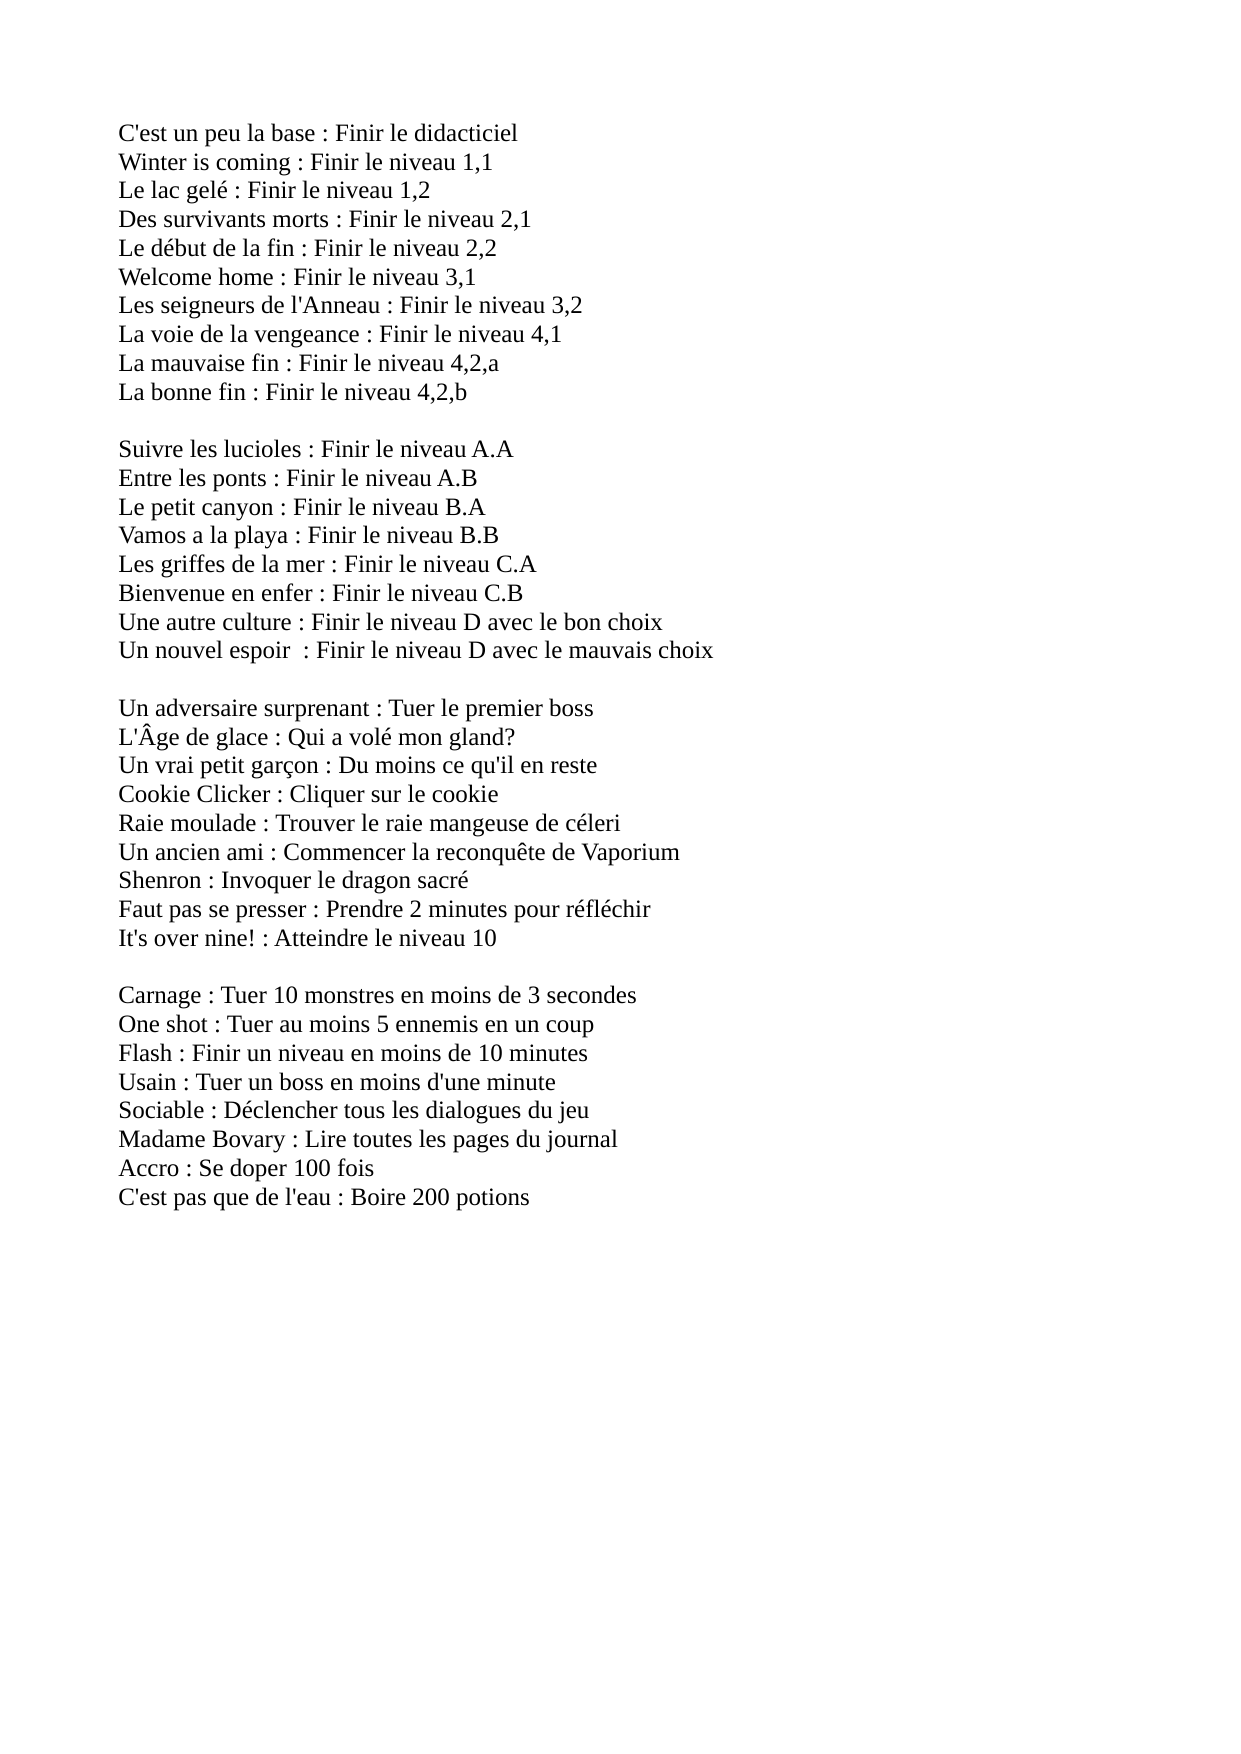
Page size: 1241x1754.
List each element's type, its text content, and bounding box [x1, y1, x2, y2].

text Des survivants morts : Finir le niveau 2,1 [118, 204, 1122, 233]
text Winter is coming : Finir le niveau 1,1 [118, 147, 1122, 176]
text Cookie Clicker : Cliquer sur le cookie [118, 779, 1122, 808]
text Un nouvel espoir : Finir le niveau D avec le mauvais choix [118, 636, 1122, 664]
text Une autre culture : Finir le niveau D avec le bon choix [118, 607, 1122, 636]
text Raie moulade : Trouver le raie mangeuse de céleri [118, 808, 1122, 837]
text Accro : Se doper 100 fois [118, 1153, 1122, 1182]
text Le petit canyon : Finir le niveau B.A [118, 492, 1122, 521]
text La voie de la vengeance : Finir le niveau 4,1 [118, 319, 1122, 348]
text Le début de la fin : Finir le niveau 2,2 [118, 233, 1122, 262]
text Les griffes de la mer : Finir le niveau C.A [118, 549, 1122, 578]
text C'est un peu la base : Finir le didacticiel [118, 118, 1122, 147]
text Flash : Finir un niveau en moins de 10 minutes [118, 1038, 1122, 1067]
text It's over nine! : Atteindre le niveau 10 [118, 923, 1122, 952]
text C'est pas que de l'eau : Boire 200 potions [118, 1182, 1122, 1211]
text Madame Bovary : Lire toutes les pages du journal [118, 1124, 1122, 1153]
text Vamos a la playa : Finir le niveau B.B [118, 521, 1122, 549]
text Le lac gelé : Finir le niveau 1,2 [118, 176, 1122, 204]
text La bonne fin : Finir le niveau 4,2,b [118, 377, 1122, 406]
text L'Âge de glace : Qui a volé mon gland? [118, 722, 1122, 751]
text Un adversaire surprenant : Tuer le premier boss [118, 693, 1122, 722]
text Bienvenue en enfer : Finir le niveau C.B [118, 578, 1122, 607]
text Usain : Tuer un boss en moins d'une minute [118, 1067, 1122, 1096]
text La mauvaise fin : Finir le niveau 4,2,a [118, 348, 1122, 377]
text Entre les ponts : Finir le niveau A.B [118, 463, 1122, 492]
text Shenron : Invoquer le dragon sacré [118, 866, 1122, 894]
text Un vrai petit garçon : Du moins ce qu'il en reste [118, 751, 1122, 779]
text Un ancien ami : Commencer la reconquête de Vaporium [118, 837, 1122, 866]
text Faut pas se presser : Prendre 2 minutes pour réfléchir [118, 894, 1122, 923]
text Carnage : Tuer 10 monstres en moins de 3 secondes [118, 981, 1122, 1009]
text Suivre les lucioles : Finir le niveau A.A [118, 434, 1122, 463]
text Welcome home : Finir le niveau 3,1 [118, 262, 1122, 291]
text One shot : Tuer au moins 5 ennemis en un coup [118, 1009, 1122, 1038]
text Les seigneurs de l'Anneau : Finir le niveau 3,2 [118, 291, 1122, 319]
text Sociable : Déclencher tous les dialogues du jeu [118, 1096, 1122, 1124]
